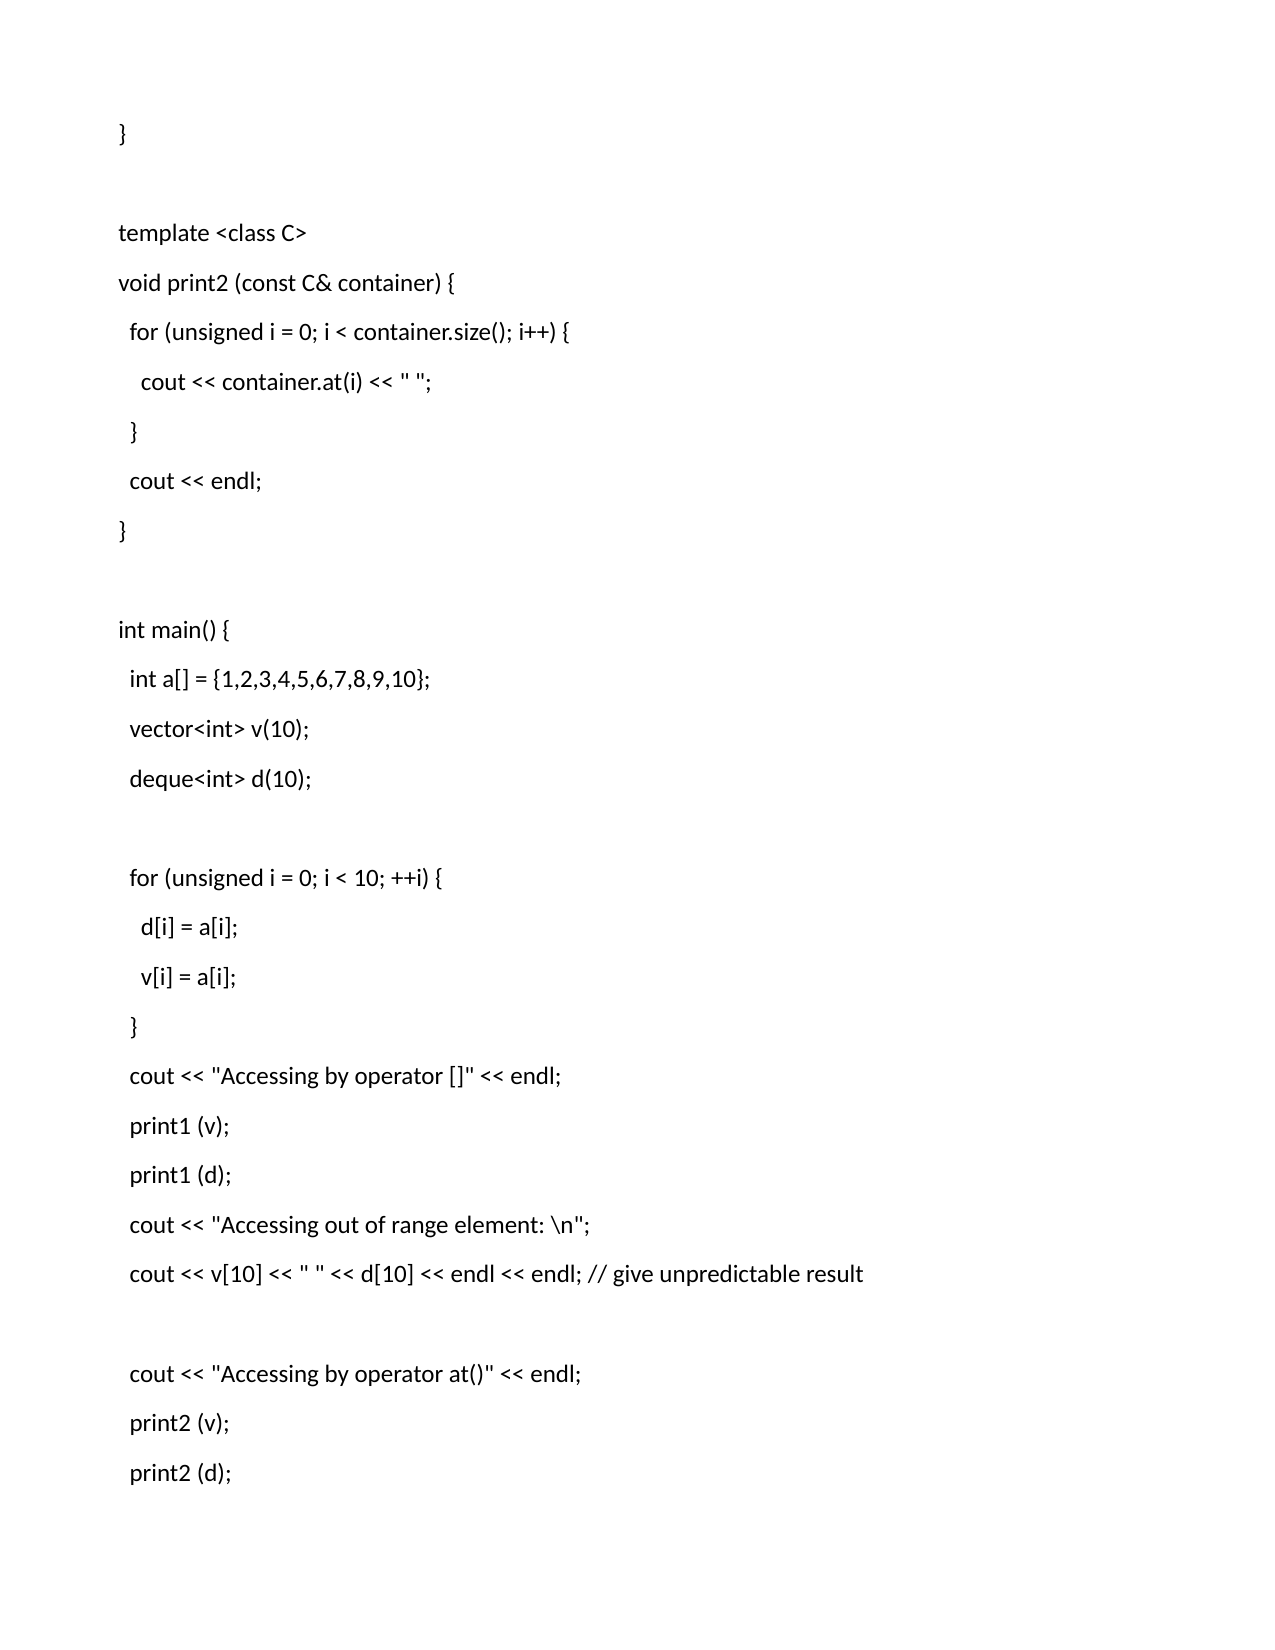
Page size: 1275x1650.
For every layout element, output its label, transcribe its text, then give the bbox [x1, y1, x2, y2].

text for (unsigned i = 0; i < container.size(); i++) { [118, 316, 1157, 347]
text cout << endl; [118, 465, 1157, 496]
text int a[] = {1,2,3,4,5,6,7,8,9,10}; [118, 663, 1157, 694]
text } [118, 1011, 1157, 1041]
text for (unsigned i = 0; i < 10; ++i) { [118, 862, 1157, 892]
text cout << container.at(i) << " "; [118, 366, 1157, 397]
text print2 (v); [118, 1407, 1157, 1438]
text void print2 (const C& container) { [118, 267, 1157, 297]
text vector<int> v(10); [118, 713, 1157, 744]
text cout << "Accessing by operator []" << endl; [118, 1060, 1157, 1091]
text print1 (d); [118, 1159, 1157, 1190]
text } [118, 416, 1157, 446]
text print1 (v); [118, 1110, 1157, 1140]
text v[i] = a[i]; [118, 961, 1157, 992]
text d[i] = a[i]; [118, 911, 1157, 942]
text template <class C> [118, 217, 1157, 248]
text } [118, 118, 1157, 149]
text } [118, 515, 1157, 545]
text int main() { [118, 614, 1157, 644]
text deque<int> d(10); [118, 763, 1157, 793]
text cout << "Accessing by operator at()" << endl; [118, 1358, 1157, 1388]
text print2 (d); [118, 1457, 1157, 1487]
text cout << "Accessing out of range element: \n"; [118, 1209, 1157, 1239]
text cout << v[10] << " " << d[10] << endl << endl; // give unpredictable result [118, 1258, 1157, 1289]
